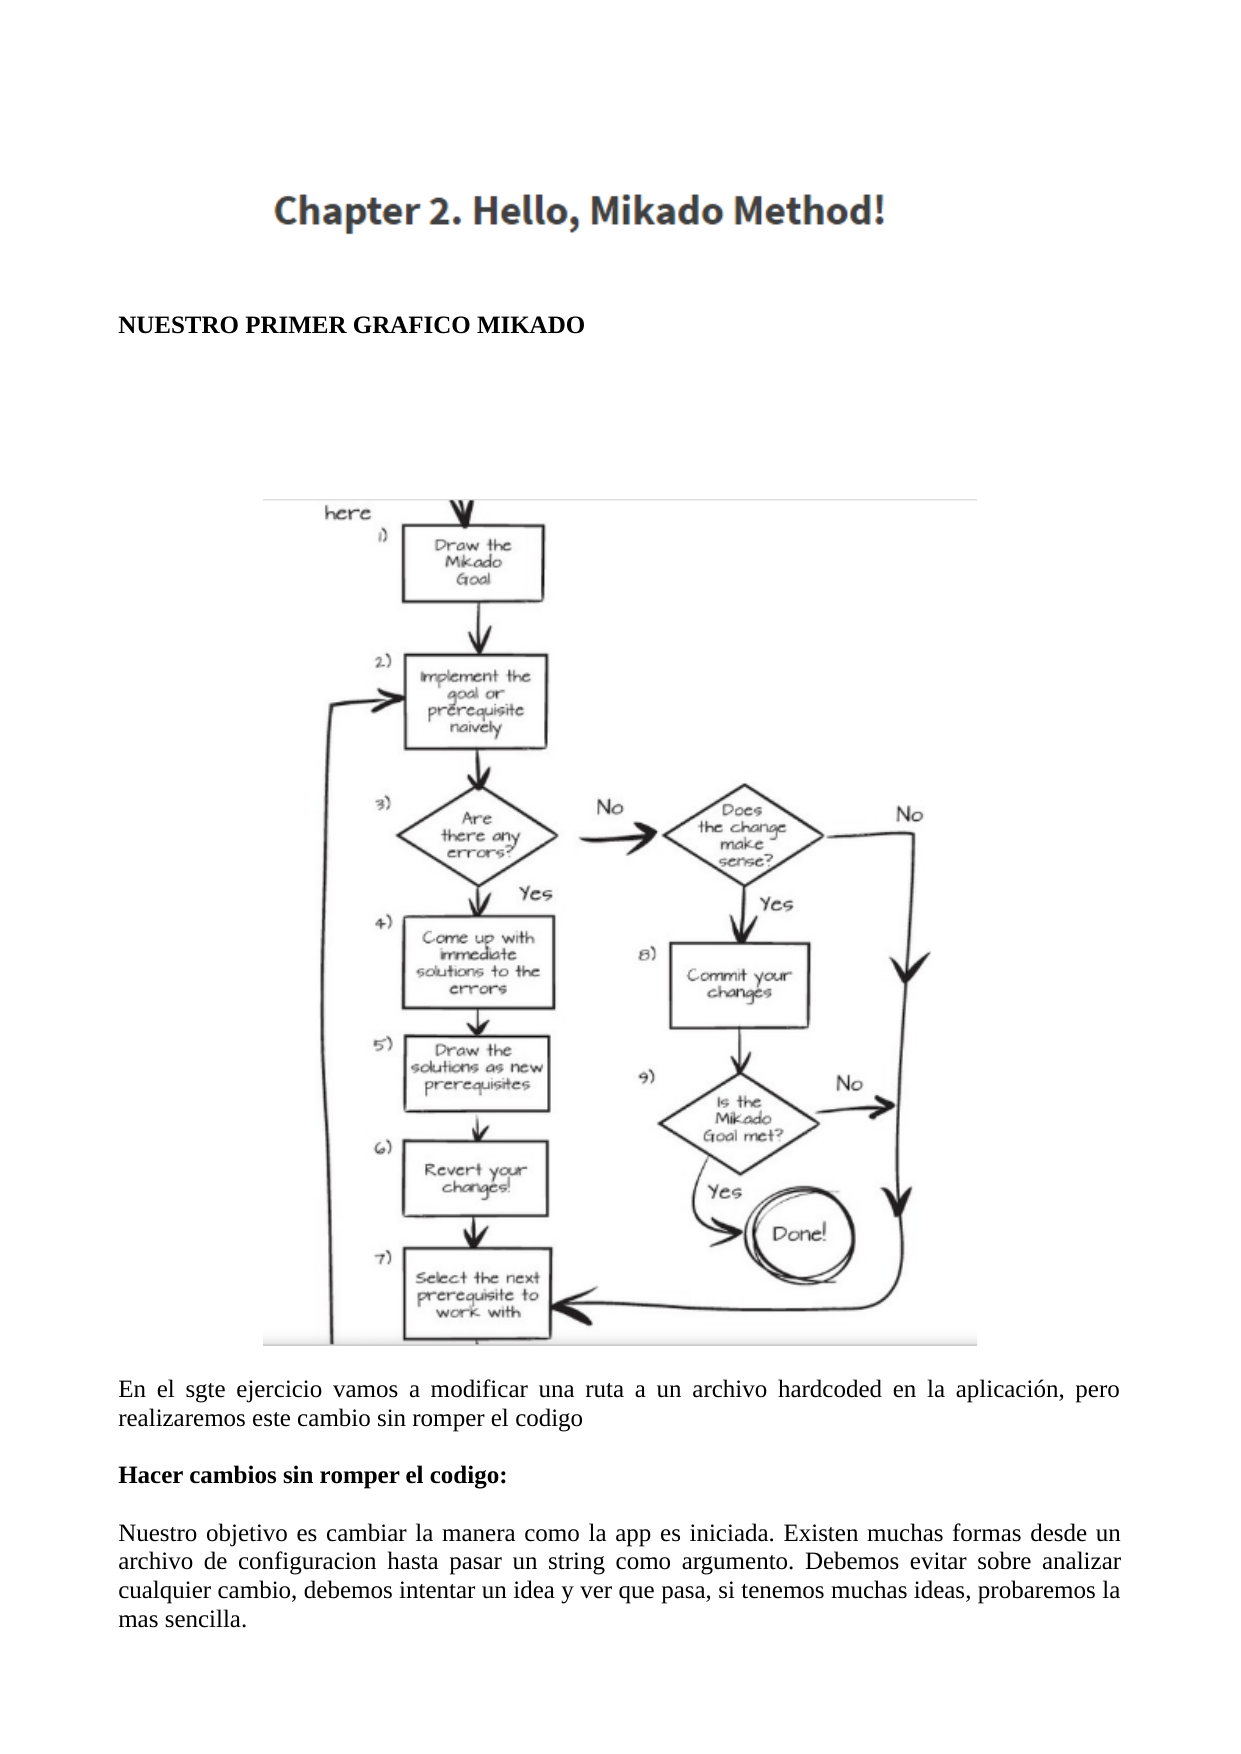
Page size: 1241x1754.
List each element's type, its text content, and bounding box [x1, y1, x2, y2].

picture [250, 132, 918, 253]
text NUESTRO PRIMER GRAFICO MIKADO [118, 310, 1122, 339]
text En el sgte ejercicio vamos a modificar una ruta a un archivo hardcoded en la aplicación, pero realizaremos este cambio sin romper el codigo [118, 1374, 1122, 1431]
text Nuestro objetivo es cambiar la manera como la app es iniciada. Existen muchas formas desde un archivo de configuracion hasta pasar un string como argumento. Debemos evitar sobre analizar cualquier cambio, debemos intentar un idea y ver que pasa, si tenemos muchas ideas, probaremos la mas sencilla. [118, 1518, 1122, 1633]
text Hacer cambios sin romper el codigo: [118, 1460, 1122, 1489]
picture [263, 499, 978, 1346]
